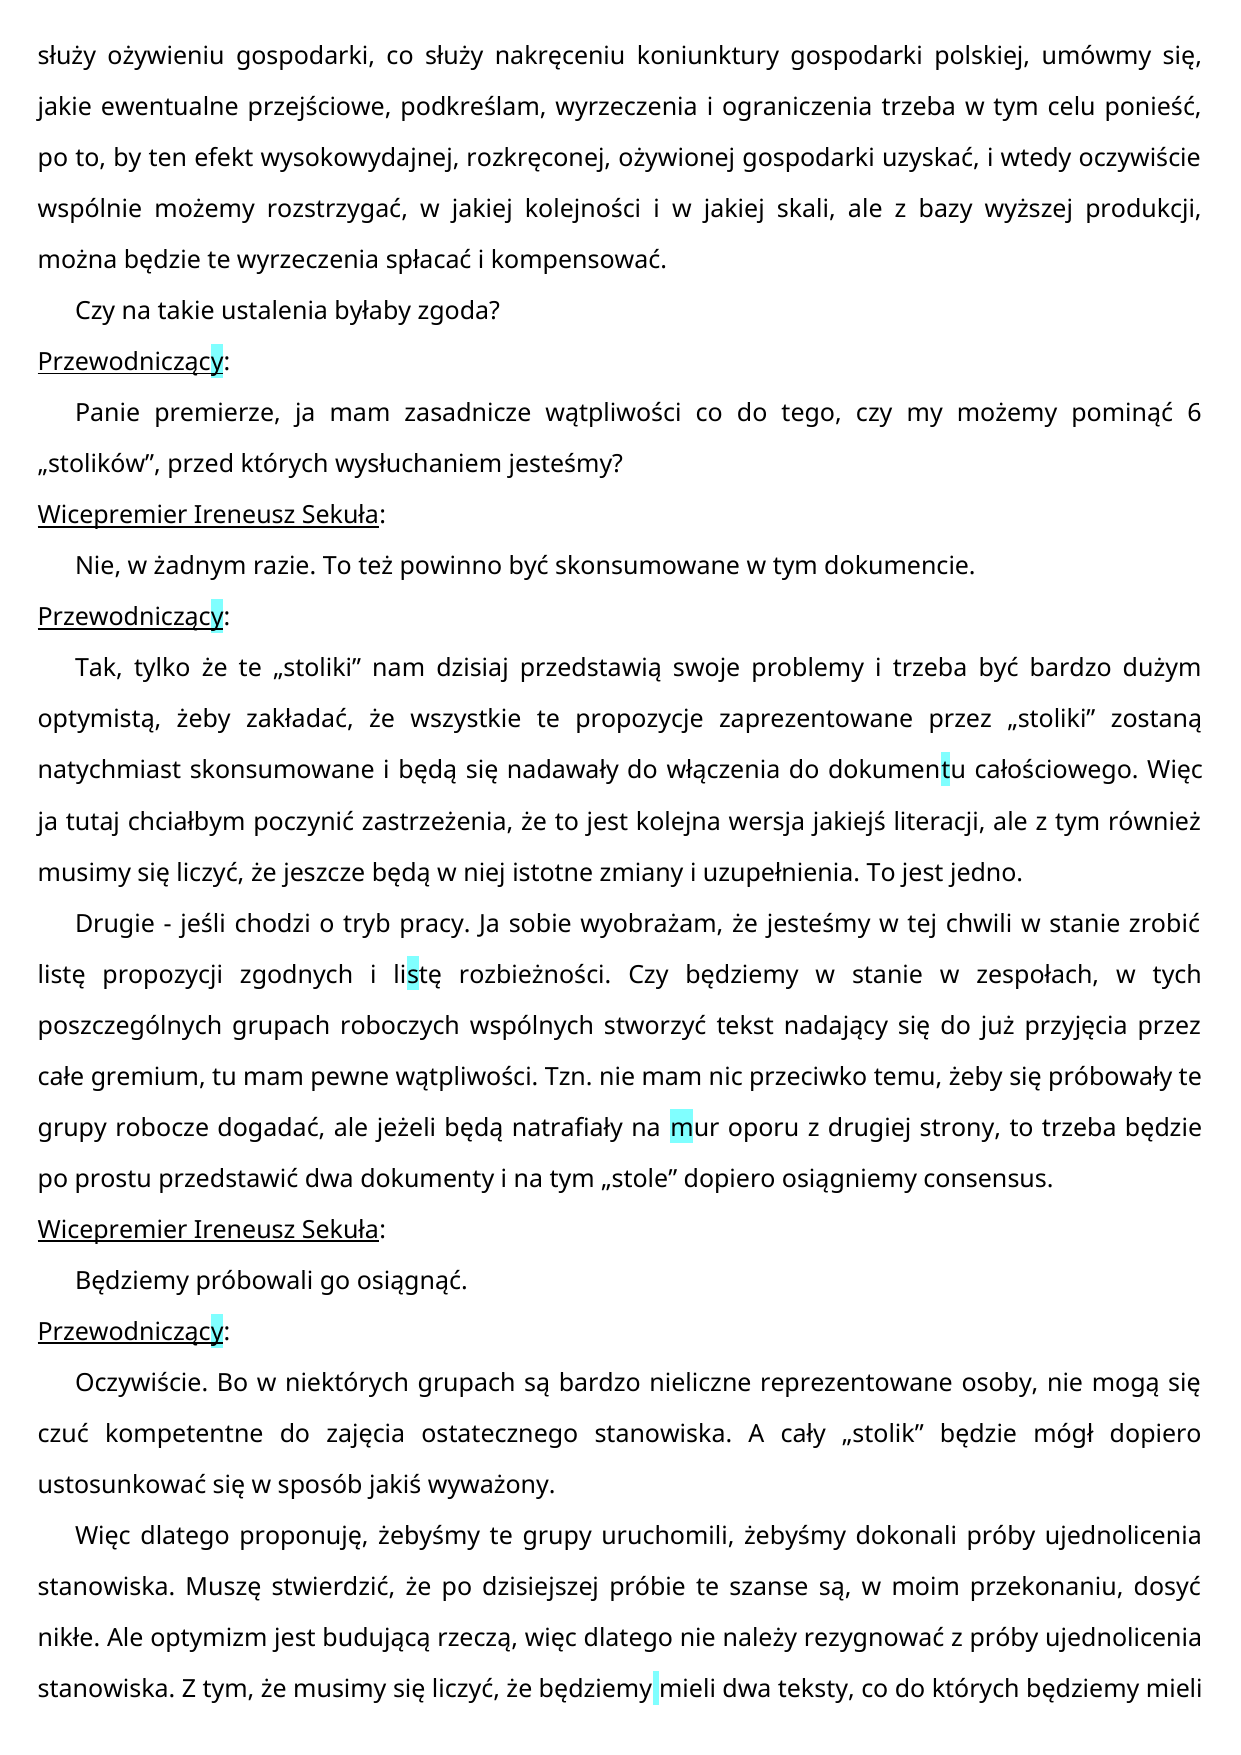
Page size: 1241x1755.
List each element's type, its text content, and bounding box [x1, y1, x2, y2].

text Wicepremier Ireneusz Sekuła: [37, 497, 1203, 531]
text Wicepremier Ireneusz Sekuła: [37, 1211, 1203, 1246]
text Panie premierze, ja mam zasadnicze wątpliwości co do tego, czy my możemy pominąć 6 „stolików”, przed których wysłuchaniem jesteśmy? [37, 395, 1203, 480]
text Nie, w żadnym razie. To też powinno być skonsumowane w tym dokumencie. [37, 548, 1203, 582]
text Tak, tylko że te „stoliki” nam dzisiaj przedstawią swoje problemy i trzeba być bardzo dużym optymistą, żeby zakładać, że wszystkie te propozycje zaprezentowane przez „stoliki” zostaną natychmiast skonsumowane i będą się nadawały do włączenia do dokumentu całościowego. Więc ja tutaj chciałbym poczynić zastrzeżenia, że to jest kolejna wersja jakiejś literacji, ale z tym również musimy się liczyć, że jeszcze będą w niej istotne zmiany i uzupełnienia. To jest jedno. [37, 650, 1203, 888]
text Przewodniczący: [37, 344, 211, 373]
text Więc dlatego proponuję, żebyśmy te grupy uruchomili, żebyśmy dokonali próby ujednolicenia stanowiska. Muszę stwierdzić, że po dzisiejszej próbie te szanse są, w moim przekonaniu, dosyć nikłe. Ale optymizm jest budującą rzeczą, więc dlatego nie należy rezygnować z próby ujednolicenia stanowiska. Z tym, że musimy się liczyć, że będziemy mieli dwa teksty, co do których będziemy mieli [37, 1518, 1203, 1705]
text Przewodniczący: [222, 344, 1203, 378]
text Drugie - jeśli chodzi o tryb pracy. Ja sobie wyobrażam, że jesteśmy w tej chwili w stanie zrobić listę propozycji zgodnych i listę rozbieżności. Czy będziemy w stanie w zespołach, w tych poszczególnych grupach roboczych wspólnych stworzyć tekst nadający się do już przyjęcia przez całe gremium, tu mam pewne wątpliwości. Tzn. nie mam nic przeciwko temu, żeby się próbowały te grupy robocze dogadać, ale jeżeli będą natrafiały na mur oporu z drugiej strony, to trzeba będzie po prostu przedstawić dwa dokumenty i na tym „stole” dopiero osiągniemy consensus. [37, 905, 1203, 1194]
text Przewodniczący: [37, 1313, 1203, 1348]
text Oczywiście. Bo w niektórych grupach są bardzo nieliczne reprezentowane osoby, nie mogą się czuć kompetentne do zajęcia ostatecznego stanowiska. A cały „stolik” będzie mógł dopiero ustosunkować się w sposób jakiś wyważony. [37, 1364, 1203, 1501]
text Przewodniczący: [37, 599, 1203, 633]
text Przewodniczący: [37, 374, 210, 378]
text Czy na takie ustalenia byłaby zgoda? [37, 293, 1203, 327]
text służy ożywieniu gospodarki, co służy nakręceniu koniunktury gospodarki polskiej, umówmy się, jakie ewentualne przejściowe, podkreślam, wyrzeczenia i ograniczenia trzeba w tym celu ponieść, po to, by ten efekt wysokowydajnej, rozkręconej, ożywionej gospodarki uzyskać, i wtedy oczywiście wspólnie możemy rozstrzygać, w jakiej kolejności i w jakiej skali, ale z bazy wyższej produkcji, można będzie te wyrzeczenia spłacać i kompensować. [37, 37, 1203, 276]
text Będziemy próbowali go osiągnąć. [37, 1262, 1203, 1297]
